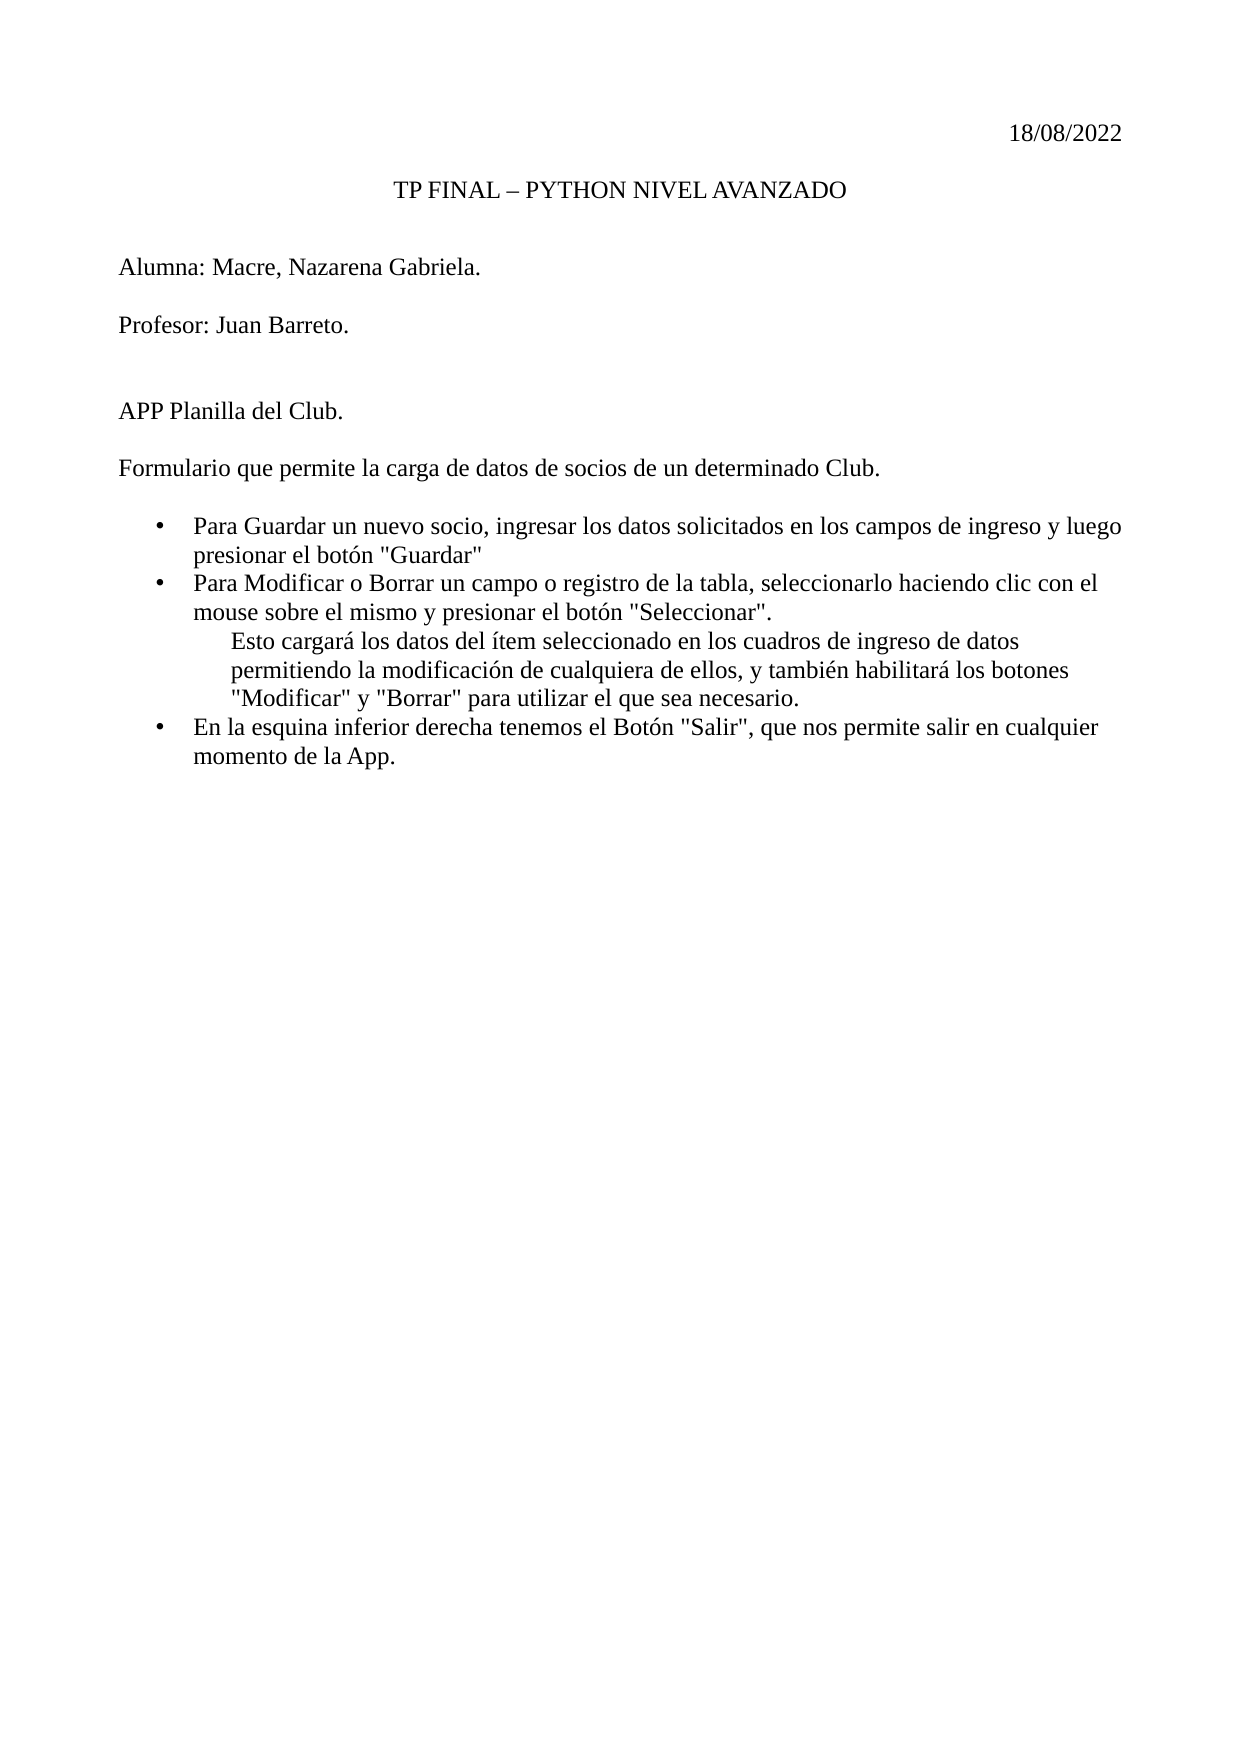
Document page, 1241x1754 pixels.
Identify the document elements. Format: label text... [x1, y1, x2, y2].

list Para Guardar un nuevo socio, ingresar los datos solicitados en los campos de ingreso y luego presionar el botón "Guardar" [156, 511, 1122, 568]
list Esto cargará los datos del ítem seleccionado en los cuadros de ingreso de datos permitiendo la modificación de cualquiera de ellos, y también habilitará los botones "Modificar" y "Borrar" para utilizar el que sea necesario. [193, 626, 1122, 712]
text APP Planilla del Club. [118, 396, 1122, 425]
text Alumna: Macre, Nazarena Gabriela. [118, 252, 1122, 281]
text 18/08/2022 [118, 118, 1122, 147]
text Profesor: Juan Barreto. [118, 310, 1122, 338]
list Para Modificar o Borrar un campo o registro de la tabla, seleccionarlo haciendo clic con el mouse sobre el mismo y presionar el botón "Seleccionar". [156, 568, 1122, 626]
text Formulario que permite la carga de datos de socios de un determinado Club. [118, 453, 1122, 482]
list En la esquina inferior derecha tenemos el Botón "Salir", que nos permite salir en cualquier momento de la App. [156, 712, 1122, 770]
text TP FINAL – PYTHON NIVEL AVANZADO [118, 176, 1122, 204]
